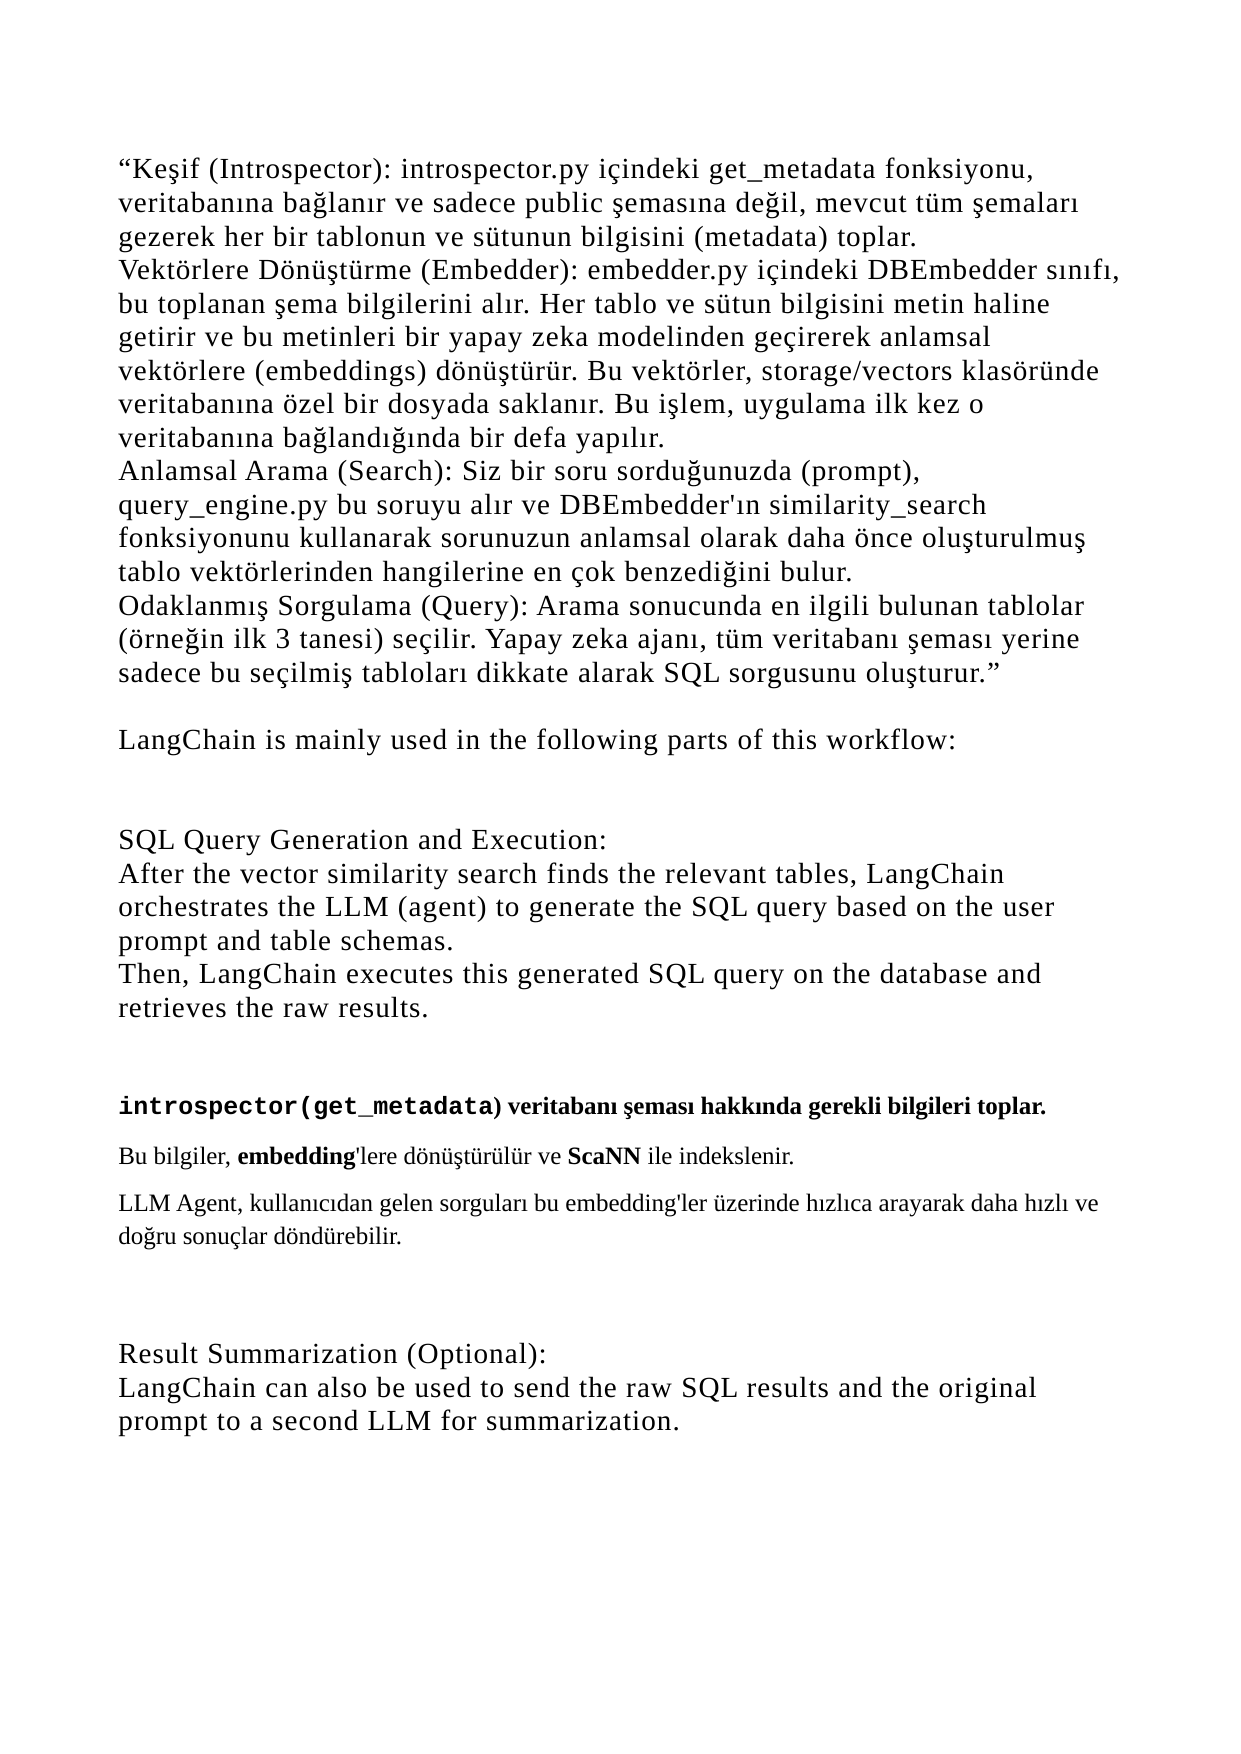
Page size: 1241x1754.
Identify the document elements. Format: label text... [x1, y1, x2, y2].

text Bu bilgiler, embedding'lere dönüştürülür ve ScaNN ile indekslenir. [118, 1141, 1122, 1169]
text Vektörlere Dönüştürme (Embedder): embedder.py içindeki DBEmbedder sınıfı, bu toplanan şema bilgilerini alır. Her tablo ve sütun bilgisini metin haline getirir ve bu metinleri bir yapay zeka modelinden geçirerek anlamsal vektörlere (embeddings) dönüştürür. Bu vektörler, storage/vectors klasöründe veritabanına özel bir dosyada saklanır. Bu işlem, uygulama ilk kez o veritabanına bağlandığında bir defa yapılır. [118, 252, 1122, 453]
text “Keşif (Introspector): introspector.py içindeki get_metadata fonksiyonu, veritabanına bağlanır ve sadece public şemasına değil, mevcut tüm şemaları gezerek her bir tablonun ve sütunun bilgisini (metadata) toplar. [118, 152, 1122, 252]
text LangChain is mainly used in the following parts of this workflow: [118, 722, 1122, 755]
text Result Summarization (Optional): [118, 1336, 1122, 1370]
text Anlamsal Arama (Search): Siz bir soru sorduğunuzda (prompt), query_engine.py bu soruyu alır ve DBEmbedder'ın similarity_search fonksiyonunu kullanarak sorunuzun anlamsal olarak daha önce oluşturulmuş tablo vektörlerinden hangilerine en çok benzediğini bulur. [118, 453, 1122, 588]
text LangChain can also be used to send the raw SQL results and the original prompt to a second LLM for summarization. [118, 1370, 1122, 1437]
text SQL Query Generation and Execution: [118, 822, 1122, 856]
text LLM Agent, kullanıcıdan gelen sorguları bu embedding'ler üzerinde hızlıca arayarak daha hızlı ve doğru sonuçlar döndürebilir. [118, 1188, 1122, 1250]
text Then, LangChain executes this generated SQL query on the database and retrieves the raw results. [118, 957, 1122, 1024]
text Odaklanmış Sorgulama (Query): Arama sonucunda en ilgili bulunan tablolar (örneğin ilk 3 tanesi) seçilir. Yapay zeka ajanı, tüm veritabanı şeması yerine sadece bu seçilmiş tabloları dikkate alarak SQL sorgusunu oluşturur.” [118, 588, 1122, 688]
text After the vector similarity search finds the relevant tables, LangChain orchestrates the LLM (agent) to generate the SQL query based on the user prompt and table schemas. [118, 856, 1122, 957]
text introspector(get_metadata) veritabanı şeması hakkında gerekli bilgileri toplar. [118, 1091, 1122, 1122]
